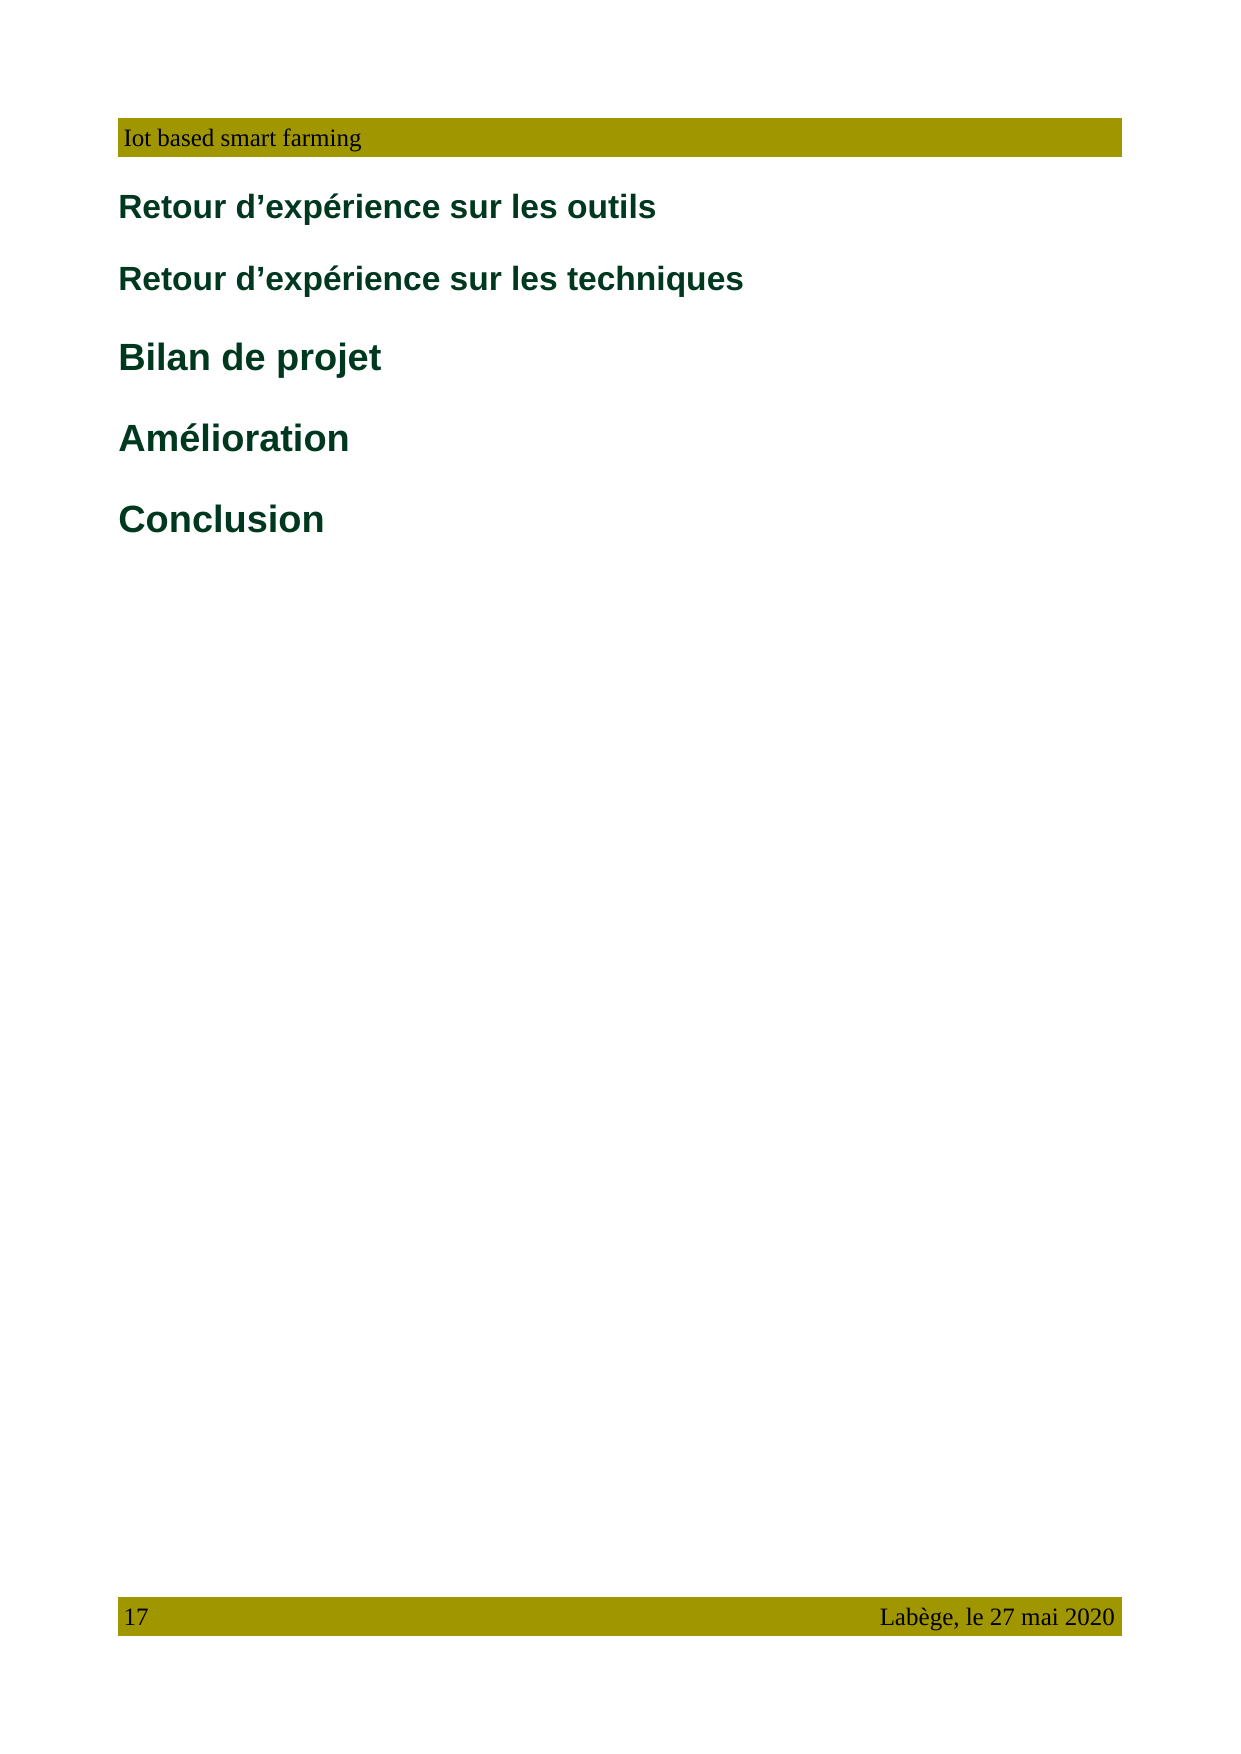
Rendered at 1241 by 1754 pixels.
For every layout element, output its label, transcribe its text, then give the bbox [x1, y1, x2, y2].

subtitle Retour d’expérience sur les outils [118, 187, 1122, 225]
subtitle Retour d’expérience sur les techniques [118, 259, 1122, 297]
subtitle Conclusion [118, 497, 1122, 541]
subtitle Amélioration [118, 416, 1122, 460]
subtitle Bilan de projet [118, 335, 1122, 378]
